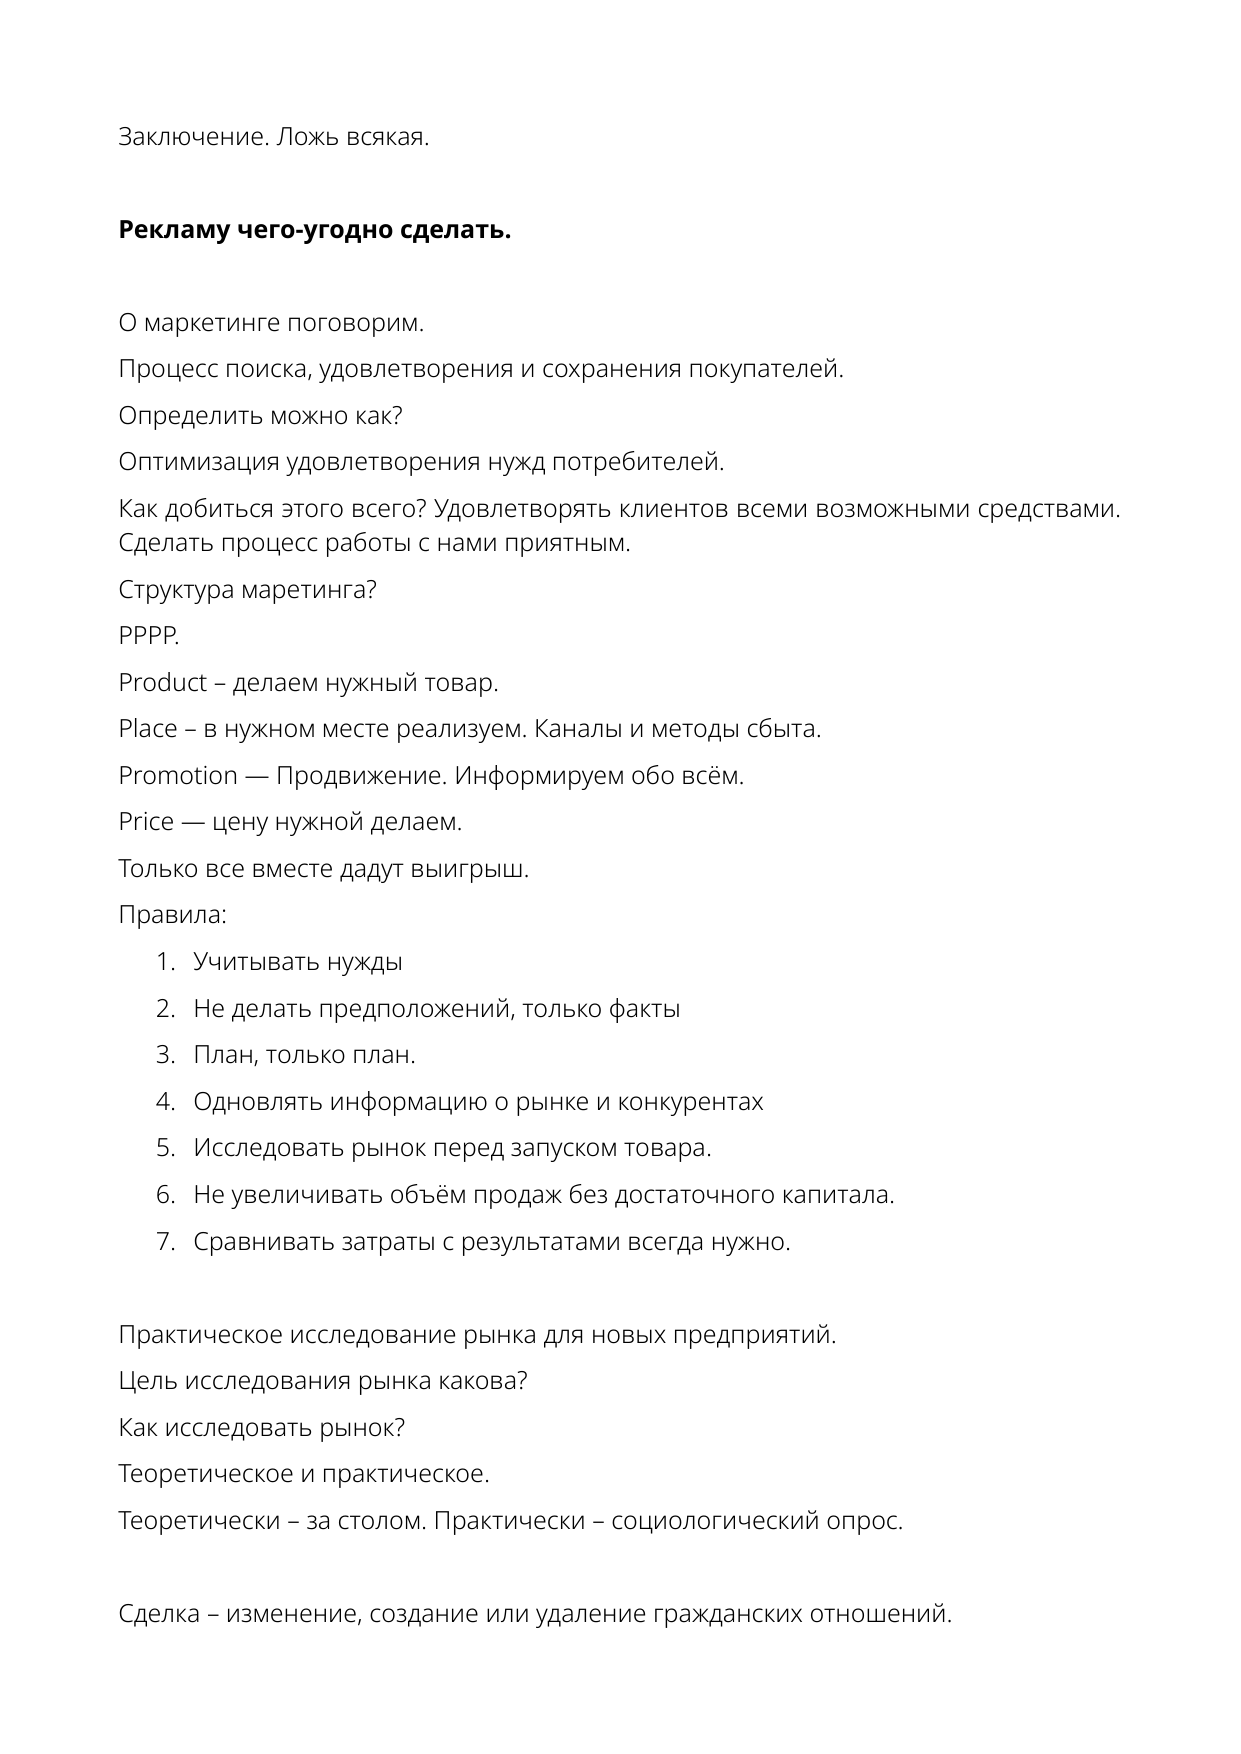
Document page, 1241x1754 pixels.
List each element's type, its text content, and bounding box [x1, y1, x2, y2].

list План, только план. [156, 1037, 1122, 1071]
text Практическое исследование рынка для новых предприятий. [118, 1316, 1122, 1350]
text Правила: [118, 897, 1122, 931]
text Теоретически – за столом. Практически – социологический опрос. [118, 1502, 1122, 1537]
text Как добиться этого всего? Удовлетворять клиентов всеми возможными средствами. Сделать процесс работы с нами приятным. [118, 491, 1122, 559]
text Теоретическое и практическое. [118, 1456, 1122, 1490]
list Не делать предположений, только факты [156, 990, 1122, 1024]
text Цель исследования рынка какова? [118, 1363, 1122, 1397]
text Сделка – изменение, создание или удаление гражданских отношений. [118, 1596, 1122, 1630]
text Как исследовать рынок? [118, 1409, 1122, 1443]
text Только все вместе дадут выигрыш. [118, 851, 1122, 885]
text Promotion — Продвижение. Информируем обо всём. [118, 757, 1122, 792]
list Не увеличивать объём продаж без достаточного капитала. [156, 1177, 1122, 1211]
text Оптимизация удовлетворения нужд потребителей. [118, 444, 1122, 478]
text PPPP. [118, 618, 1122, 652]
text Рекламу чего-угодно сделать. [118, 211, 1122, 245]
text О маркетинге поговорим. [118, 304, 1122, 338]
text Структура маретинга? [118, 571, 1122, 605]
text Определить можно как? [118, 397, 1122, 432]
list Исследовать рынок перед запуском товара. [156, 1130, 1122, 1164]
text Price — цену нужной делаем. [118, 804, 1122, 838]
text Place – в нужном месте реализуем. Каналы и методы сбыта. [118, 711, 1122, 745]
list Сравнивать затраты с результатами всегда нужно. [156, 1223, 1122, 1257]
list Учитывать нужды [156, 944, 1122, 978]
text Процесс поиска, удовлетворения и сохранения покупателей. [118, 351, 1122, 385]
text Product – делаем нужный товар. [118, 664, 1122, 698]
text Заключение. Ложь всякая. [118, 118, 1122, 152]
list Одновлять информацию о рынке и конкурентах [156, 1083, 1122, 1117]
